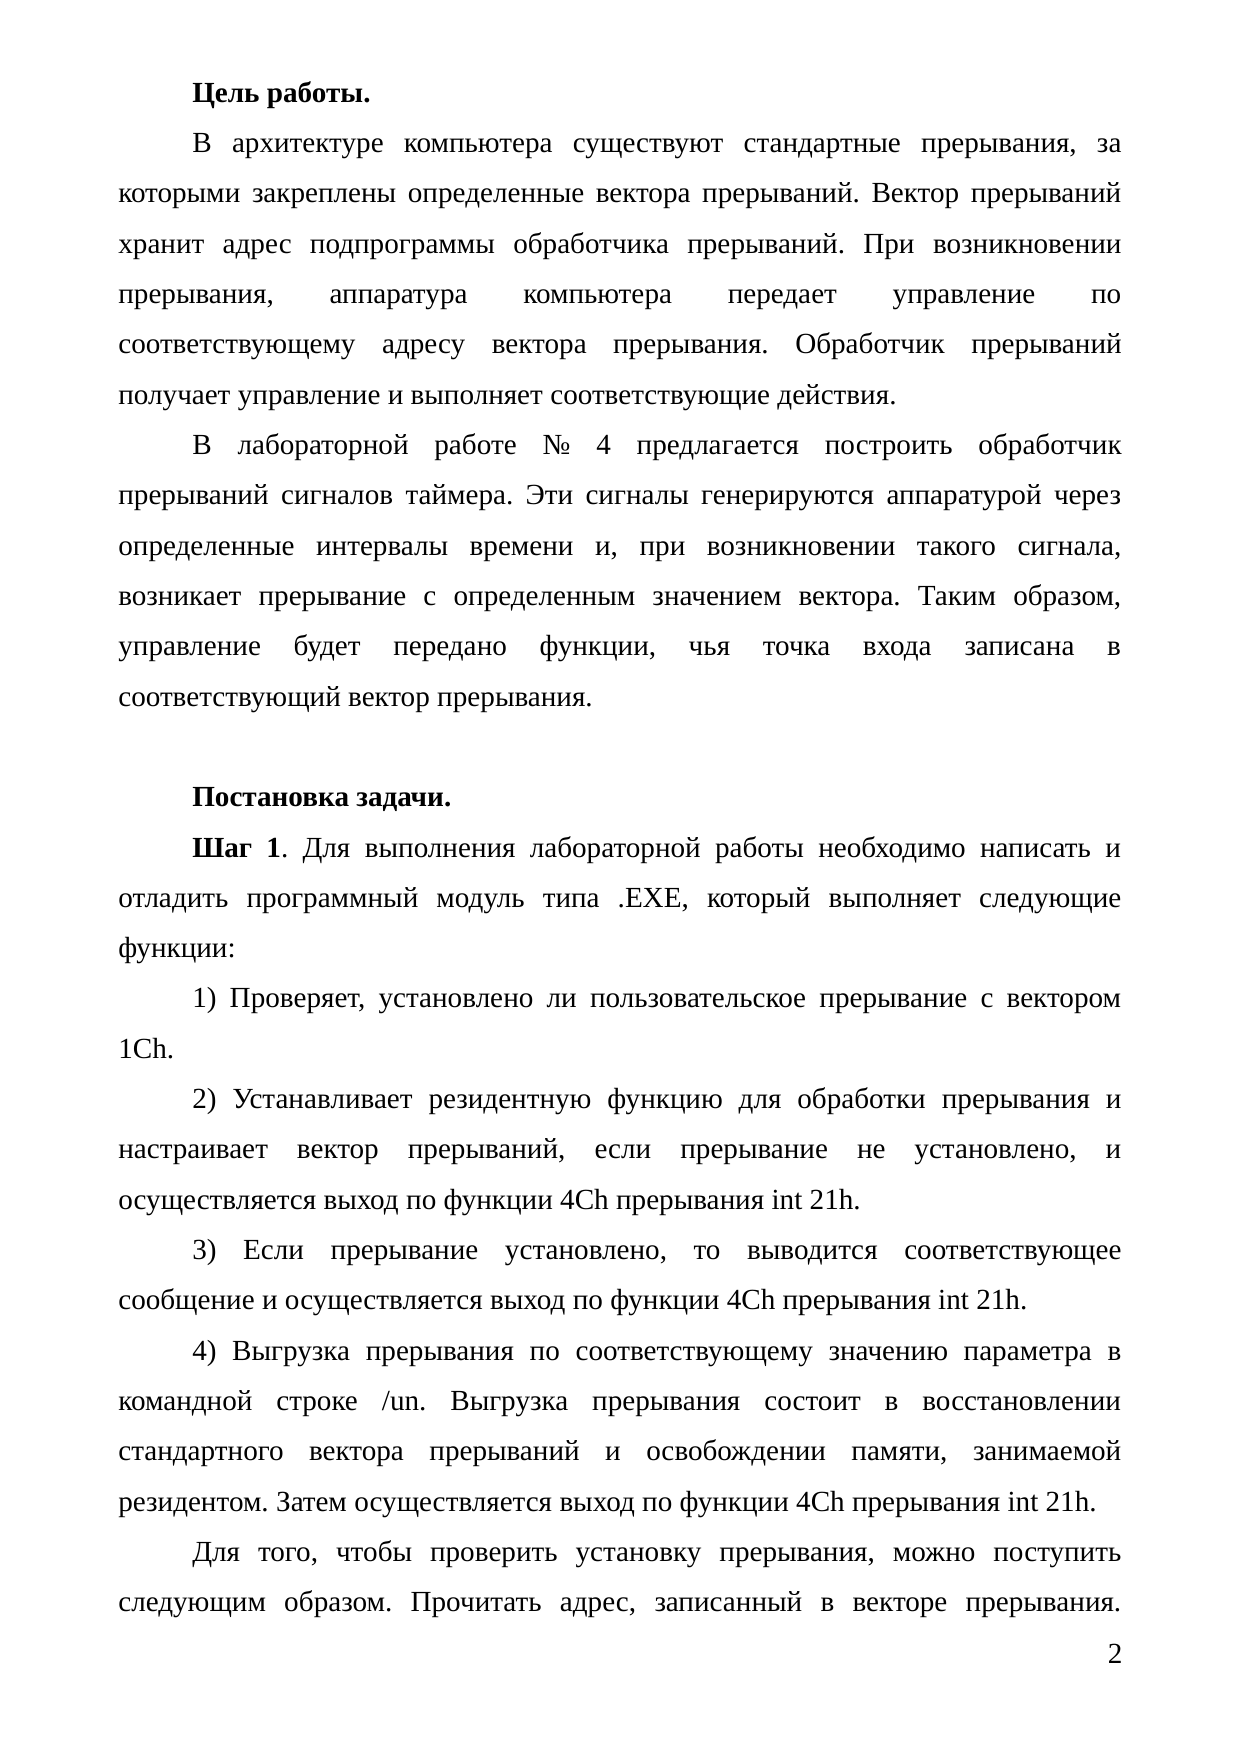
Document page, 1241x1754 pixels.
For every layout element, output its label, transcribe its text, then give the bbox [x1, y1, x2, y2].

subtitle Постановка задачи. [118, 779, 1122, 813]
text Для того, чтобы проверить установку прерывания, можно поступить следующим образом. Прочитать адрес, записанный в векторе прерывания. [118, 1534, 1122, 1618]
text 4) Выгрузка прерывания по соответствующему значению параметра в командной строке /un. Выгрузка прерывания состоит в восстановлении стандартного вектора прерываний и освобождении памяти, занимаемой резидентом. Затем осуществляется выход по функции 4Сh прерывания int 21h. [118, 1333, 1122, 1517]
text 2) Устанавливает резидентную функцию для обработки прерывания и настраивает вектор прерываний, если прерывание не установлено, и осуществляется выход по функции 4Сh прерывания int 21h. [118, 1081, 1122, 1215]
text 3) Если прерывание установлено, то выводится соответствующее сообщение и осуществляется выход по функции 4Сh прерывания int 21h. [118, 1232, 1122, 1316]
subtitle В лабораторной работе № 4 предлагается построить обработчик прерываний сигналов таймера. Эти сигналы генерируются аппаратурой через определенные интервалы времени и, при возникновении такого сигнала, возникает прерывание с определенным значением вектора. Таким образом, управление будет передано функции, чья точка входа записана в соответствующий вектор прерывания. [118, 427, 1122, 712]
subtitle В архитектуре компьютера существуют стандартные прерывания, за которыми закреплены определенные вектора прерываний. Вектор прерываний хранит адрес подпрограммы обработчика прерываний. При возникновении прерывания, аппаратура компьютера передает управление по соответствующему адресу вектора прерывания. Обработчик прерываний получает управление и выполняет соответствующие действия. [118, 125, 1122, 410]
text Шаг 1. Для выполнения лабораторной работы необходимо написать и отладить программный модуль типа .ЕХЕ, который выполняет следующие функции: [118, 830, 1122, 964]
subtitle Цель работы. [118, 75, 1122, 108]
text 1) Проверяет, установлено ли пользовательское прерывание с вектором 1Сh. [118, 981, 1122, 1064]
